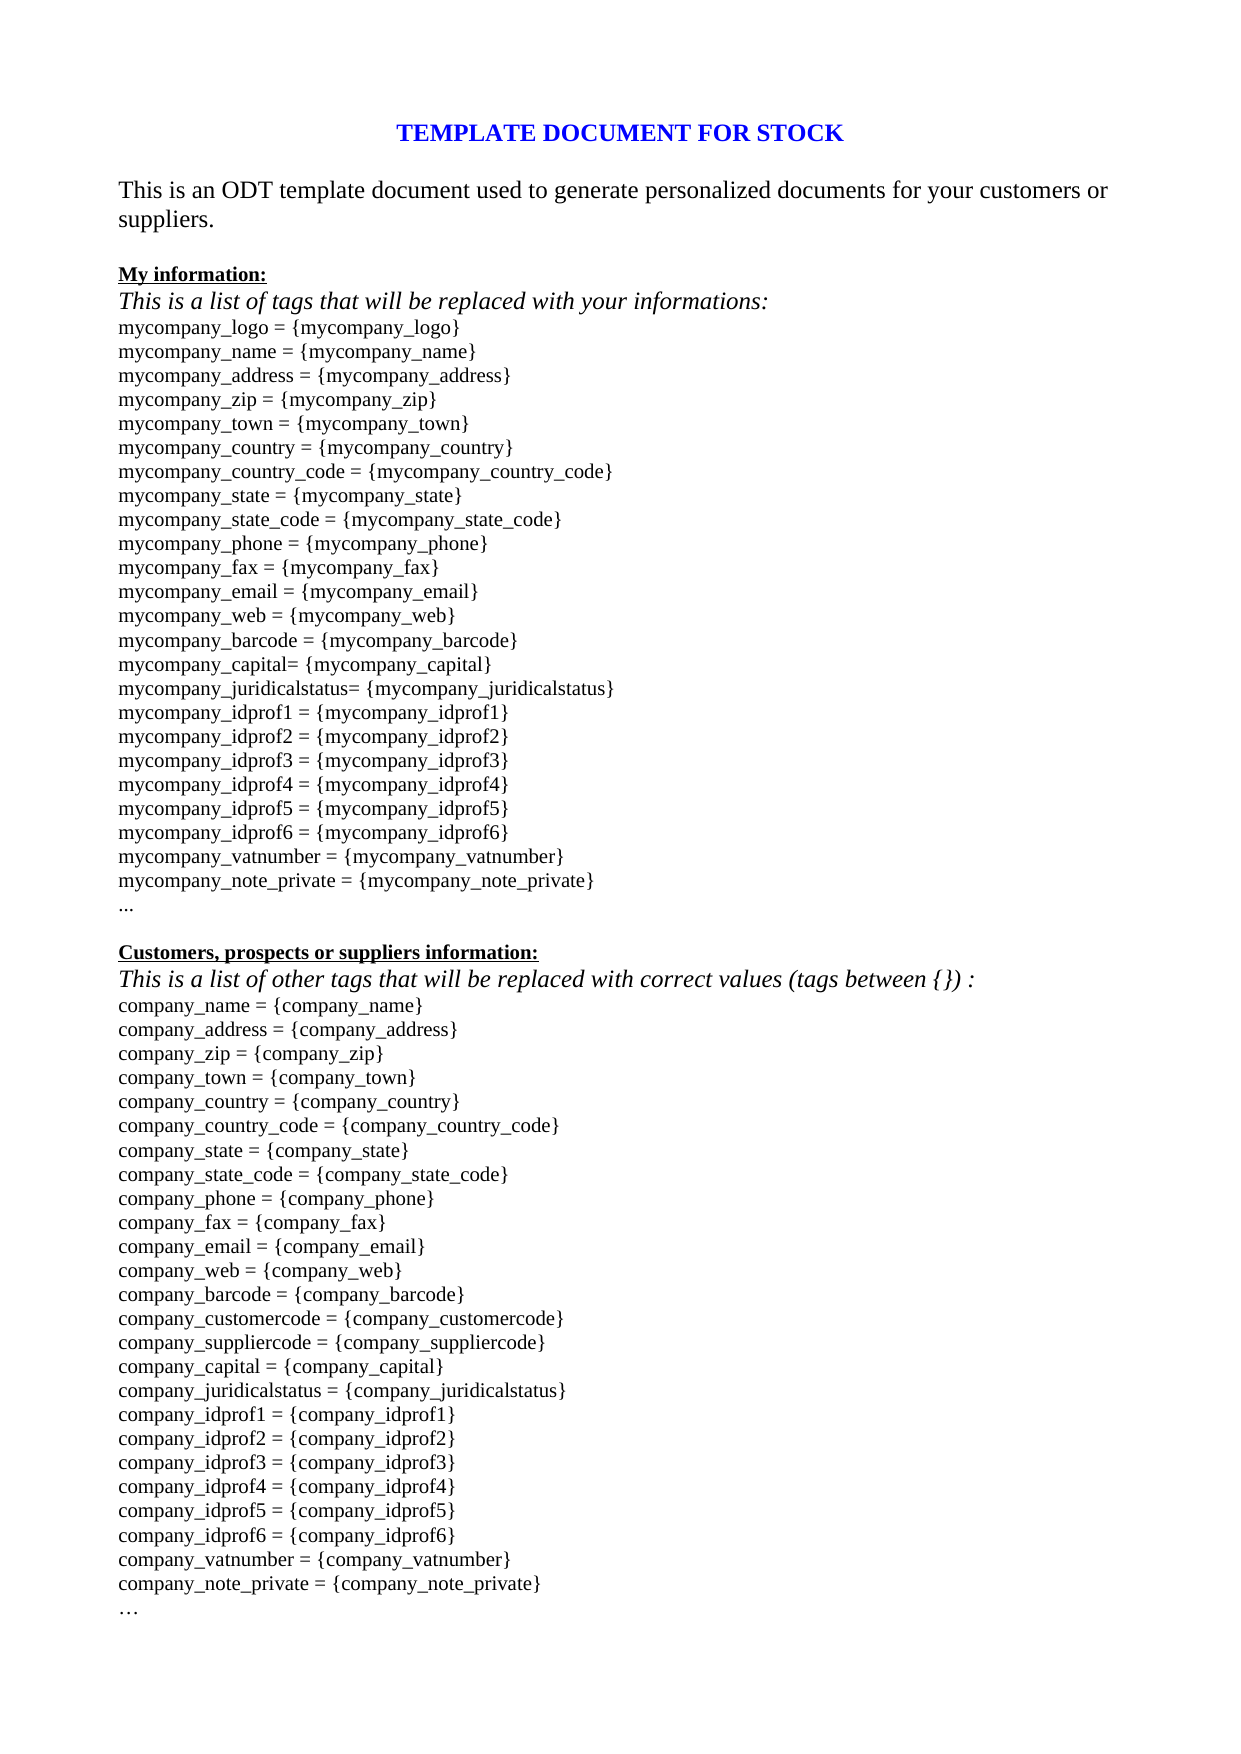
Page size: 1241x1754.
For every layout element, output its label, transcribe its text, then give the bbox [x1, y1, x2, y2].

text mycompany_zip = {mycompany_zip} [118, 387, 1122, 411]
text TEMPLATE DOCUMENT FOR STOCK [118, 118, 1122, 147]
text company_zip = {company_zip} [118, 1041, 1122, 1065]
text mycompany_barcode = {mycompany_barcode} [118, 627, 1122, 652]
text company_capital = {company_capital} [118, 1354, 1122, 1378]
text company_town = {company_town} [118, 1065, 1122, 1089]
text This is a list of other tags that will be replaced with correct values (tags between {}) : [118, 964, 1122, 993]
text company_country = {company_country} [118, 1089, 1122, 1113]
text company_address = {company_address} [118, 1017, 1122, 1041]
text company_phone = {company_phone} [118, 1186, 1122, 1210]
text mycompany_state_code = {mycompany_state_code} [118, 507, 1122, 531]
text mycompany_country_code = {mycompany_country_code} [118, 459, 1122, 483]
text company_country_code = {company_country_code} [118, 1113, 1122, 1137]
text company_idprof4 = {company_idprof4} [118, 1474, 1122, 1498]
text company_note_private = {company_note_private} [118, 1571, 1122, 1595]
text mycompany_capital= {mycompany_capital} [118, 652, 1122, 676]
text mycompany_web = {mycompany_web} [118, 603, 1122, 627]
text My information: [118, 262, 1122, 286]
text company_idprof3 = {company_idprof3} [118, 1450, 1122, 1474]
text company_vatnumber = {company_vatnumber} [118, 1547, 1122, 1571]
text mycompany_country = {mycompany_country} [118, 435, 1122, 459]
text mycompany_name = {mycompany_name} [118, 339, 1122, 363]
text company_idprof2 = {company_idprof2} [118, 1426, 1122, 1450]
text mycompany_address = {mycompany_address} [118, 363, 1122, 387]
text This is a list of tags that will be replaced with your informations: [118, 286, 1122, 315]
text mycompany_email = {mycompany_email} [118, 579, 1122, 603]
text company_suppliercode = {company_suppliercode} [118, 1330, 1122, 1354]
text mycompany_idprof5 = {mycompany_idprof5} [118, 796, 1122, 820]
text company_customercode = {company_customercode} [118, 1306, 1122, 1330]
text … [118, 1595, 1122, 1619]
text mycompany_idprof4 = {mycompany_idprof4} [118, 772, 1122, 796]
text company_web = {company_web} [118, 1258, 1122, 1282]
text company_state = {company_state} [118, 1137, 1122, 1162]
text Customers, prospects or suppliers information: [118, 940, 1122, 964]
text This is an ODT template document used to generate personalized documents for your customers or suppliers. [118, 176, 1122, 233]
text mycompany_phone = {mycompany_phone} [118, 531, 1122, 555]
text company_name = {company_name} [118, 993, 1122, 1017]
text company_state_code = {company_state_code} [118, 1162, 1122, 1186]
text ... [118, 892, 1122, 916]
text mycompany_idprof1 = {mycompany_idprof1} [118, 700, 1122, 724]
text mycompany_town = {mycompany_town} [118, 411, 1122, 435]
text mycompany_fax = {mycompany_fax} [118, 555, 1122, 579]
text mycompany_idprof3 = {mycompany_idprof3} [118, 748, 1122, 772]
text mycompany_note_private = {mycompany_note_private} [118, 868, 1122, 892]
text company_idprof5 = {company_idprof5} [118, 1498, 1122, 1522]
text company_barcode = {company_barcode} [118, 1282, 1122, 1306]
text company_email = {company_email} [118, 1234, 1122, 1258]
text company_fax = {company_fax} [118, 1210, 1122, 1234]
text mycompany_idprof2 = {mycompany_idprof2} [118, 724, 1122, 748]
text mycompany_vatnumber = {mycompany_vatnumber} [118, 844, 1122, 868]
text mycompany_logo = {mycompany_logo} [118, 315, 1122, 339]
text mycompany_idprof6 = {mycompany_idprof6} [118, 820, 1122, 844]
text mycompany_state = {mycompany_state} [118, 483, 1122, 507]
text company_juridicalstatus = {company_juridicalstatus} [118, 1378, 1122, 1402]
text mycompany_juridicalstatus= {mycompany_juridicalstatus} [118, 676, 1122, 700]
text company_idprof1 = {company_idprof1} [118, 1402, 1122, 1426]
text company_idprof6 = {company_idprof6} [118, 1522, 1122, 1547]
